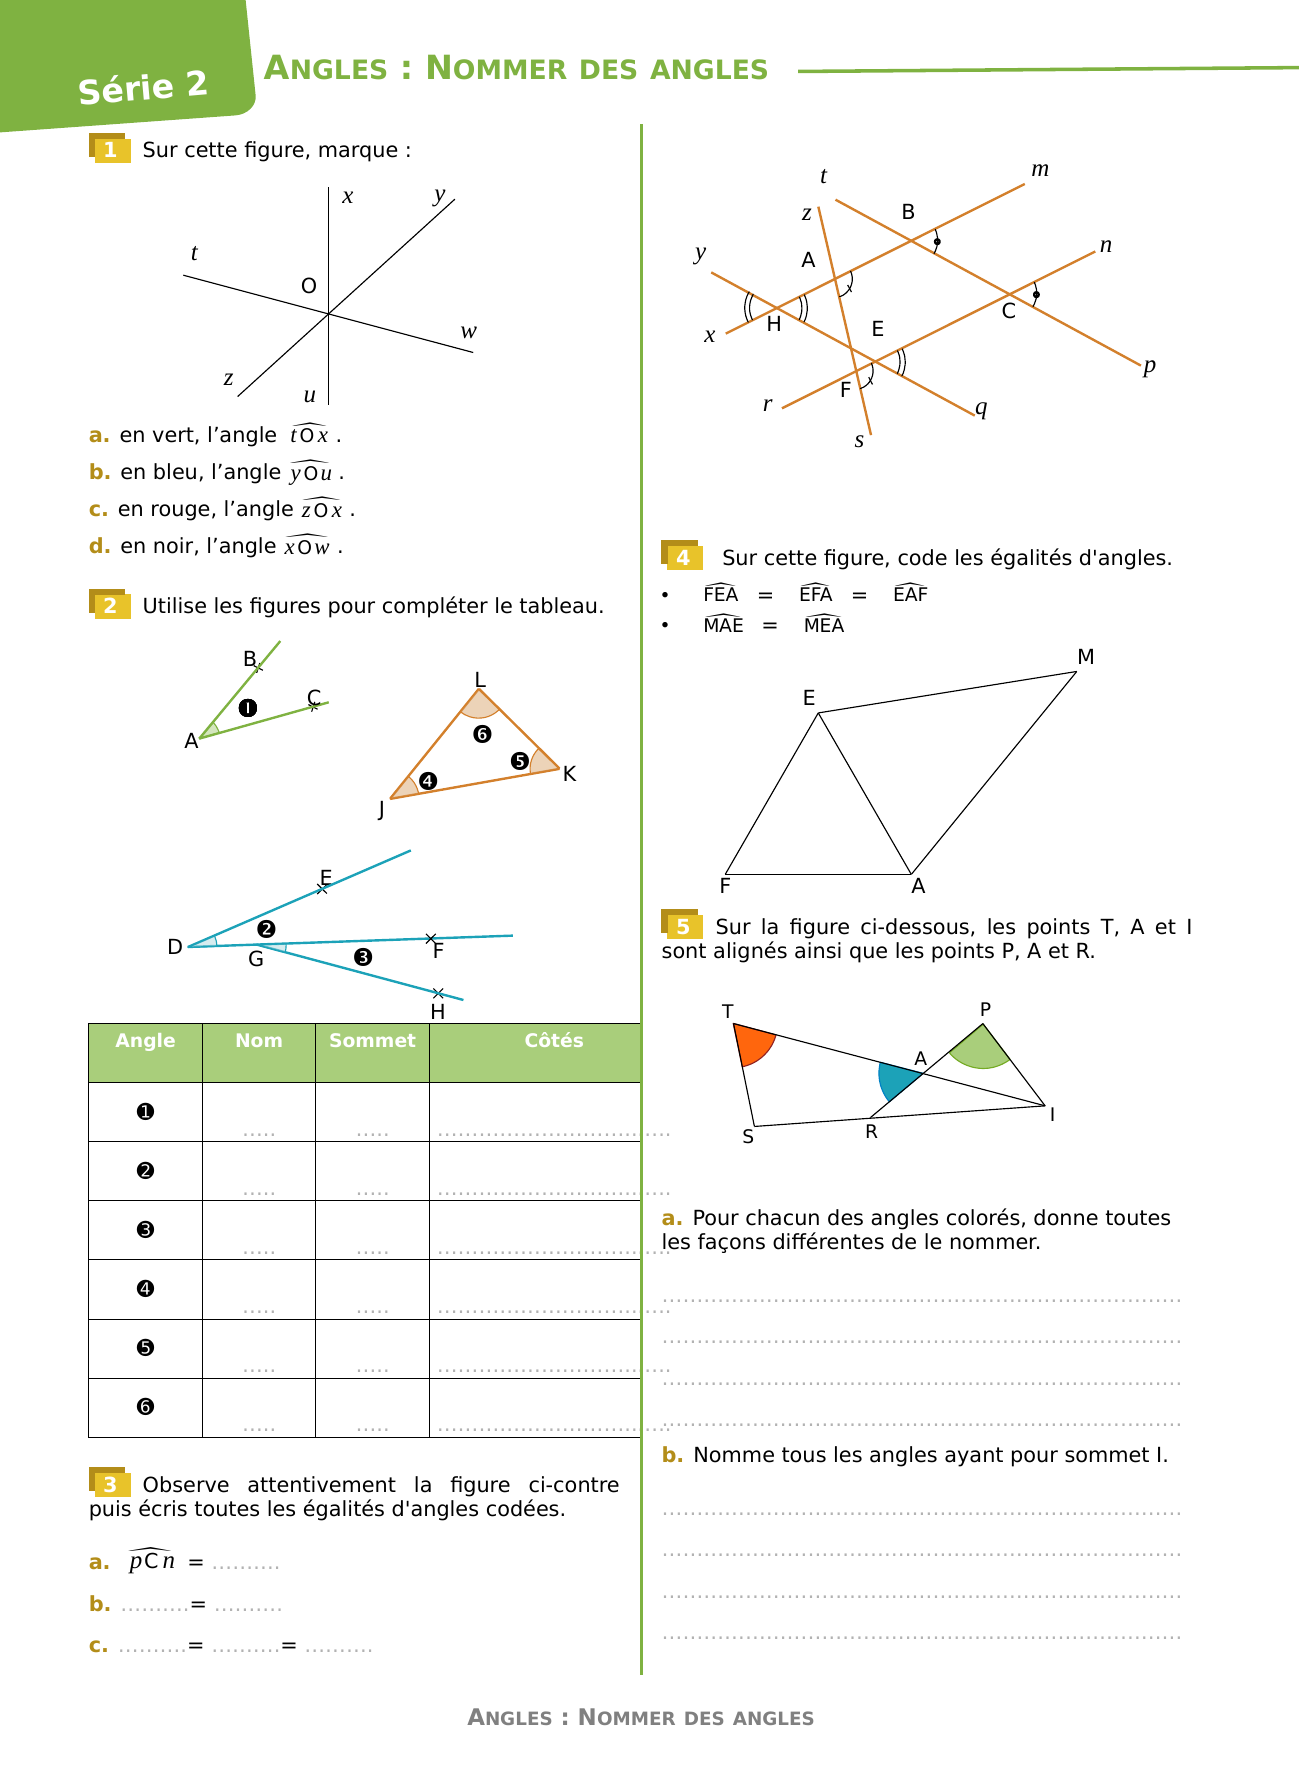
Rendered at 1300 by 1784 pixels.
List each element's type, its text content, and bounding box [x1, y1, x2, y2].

text ………………………………………………………………………………………………………………………………………………………………………………………………………………………………………………………………………… [661, 1479, 1193, 1644]
table_header Côtés [430, 1024, 640, 1082]
table_cell ….. [203, 1201, 315, 1259]
table_cell ➋ [89, 1142, 202, 1200]
table_cell ………………………..….. [430, 1320, 640, 1377]
table_cell ………………………..….. [430, 1201, 640, 1259]
table_cell ….. [316, 1260, 429, 1318]
table_header Angle [89, 1024, 202, 1082]
list en bleu, l’angle. [88, 459, 620, 484]
table_cell ….. [203, 1142, 315, 1200]
text ………………………………………………………………………………………………………………………………………………………………………………………………………………………………………………………………………… [661, 1266, 1193, 1431]
table_cell ➏ [89, 1379, 202, 1437]
subtitle Observe attentivement la figure ci-contre puis écris toutes les égalités d'angles codées. [88, 1467, 620, 1522]
table_cell ….. [316, 1379, 429, 1437]
list = [661, 613, 1193, 638]
subtitle Sur cette figure, marque : [88, 124, 620, 163]
table_cell ….. [203, 1083, 315, 1141]
list ……….= ………. [88, 1575, 620, 1616]
list en rouge, l’angle. [88, 496, 620, 522]
table_cell ➊ [89, 1083, 202, 1141]
table_header Nom [203, 1024, 315, 1082]
list = = [661, 582, 1193, 607]
table_cell ….. [203, 1320, 315, 1377]
table_cell ………………………..….. [430, 1142, 640, 1200]
subtitle Sur cette figure, code les égalités d'angles. [698, 540, 1193, 570]
table_cell ………………………..….. [430, 1083, 640, 1141]
subtitle Utilise les figures pour compléter le tableau. [88, 588, 620, 619]
table_cell ….. [203, 1379, 315, 1437]
table_cell ….. [316, 1083, 429, 1141]
subtitle Sur la figure ci-dessous, les points T, A et I sont alignés ainsi que les points P, A et R. [661, 909, 1193, 963]
table_cell ………………………..….. [430, 1260, 640, 1318]
list en vert, l’angle . [88, 422, 620, 447]
list = ………. [88, 1533, 620, 1575]
table_cell ….. [203, 1260, 315, 1318]
list ……….= ……….= ………. [88, 1616, 620, 1657]
table_cell ….. [316, 1201, 429, 1259]
table_cell ….. [316, 1142, 429, 1200]
table_cell ………………………..….. [430, 1379, 640, 1437]
list Nomme tous les angles ayant pour sommet I. [661, 1443, 1193, 1467]
table_cell ….. [316, 1320, 429, 1377]
table_cell ➎ [89, 1320, 202, 1377]
table_cell ➌ [89, 1201, 202, 1259]
table_header Sommet [316, 1024, 429, 1082]
table_cell ➍ [89, 1260, 202, 1318]
list Pour chacun des angles colorés, donne toutes les façons différentes de le nommer. [661, 1206, 1193, 1254]
list en noir, l’angle. [88, 533, 620, 559]
